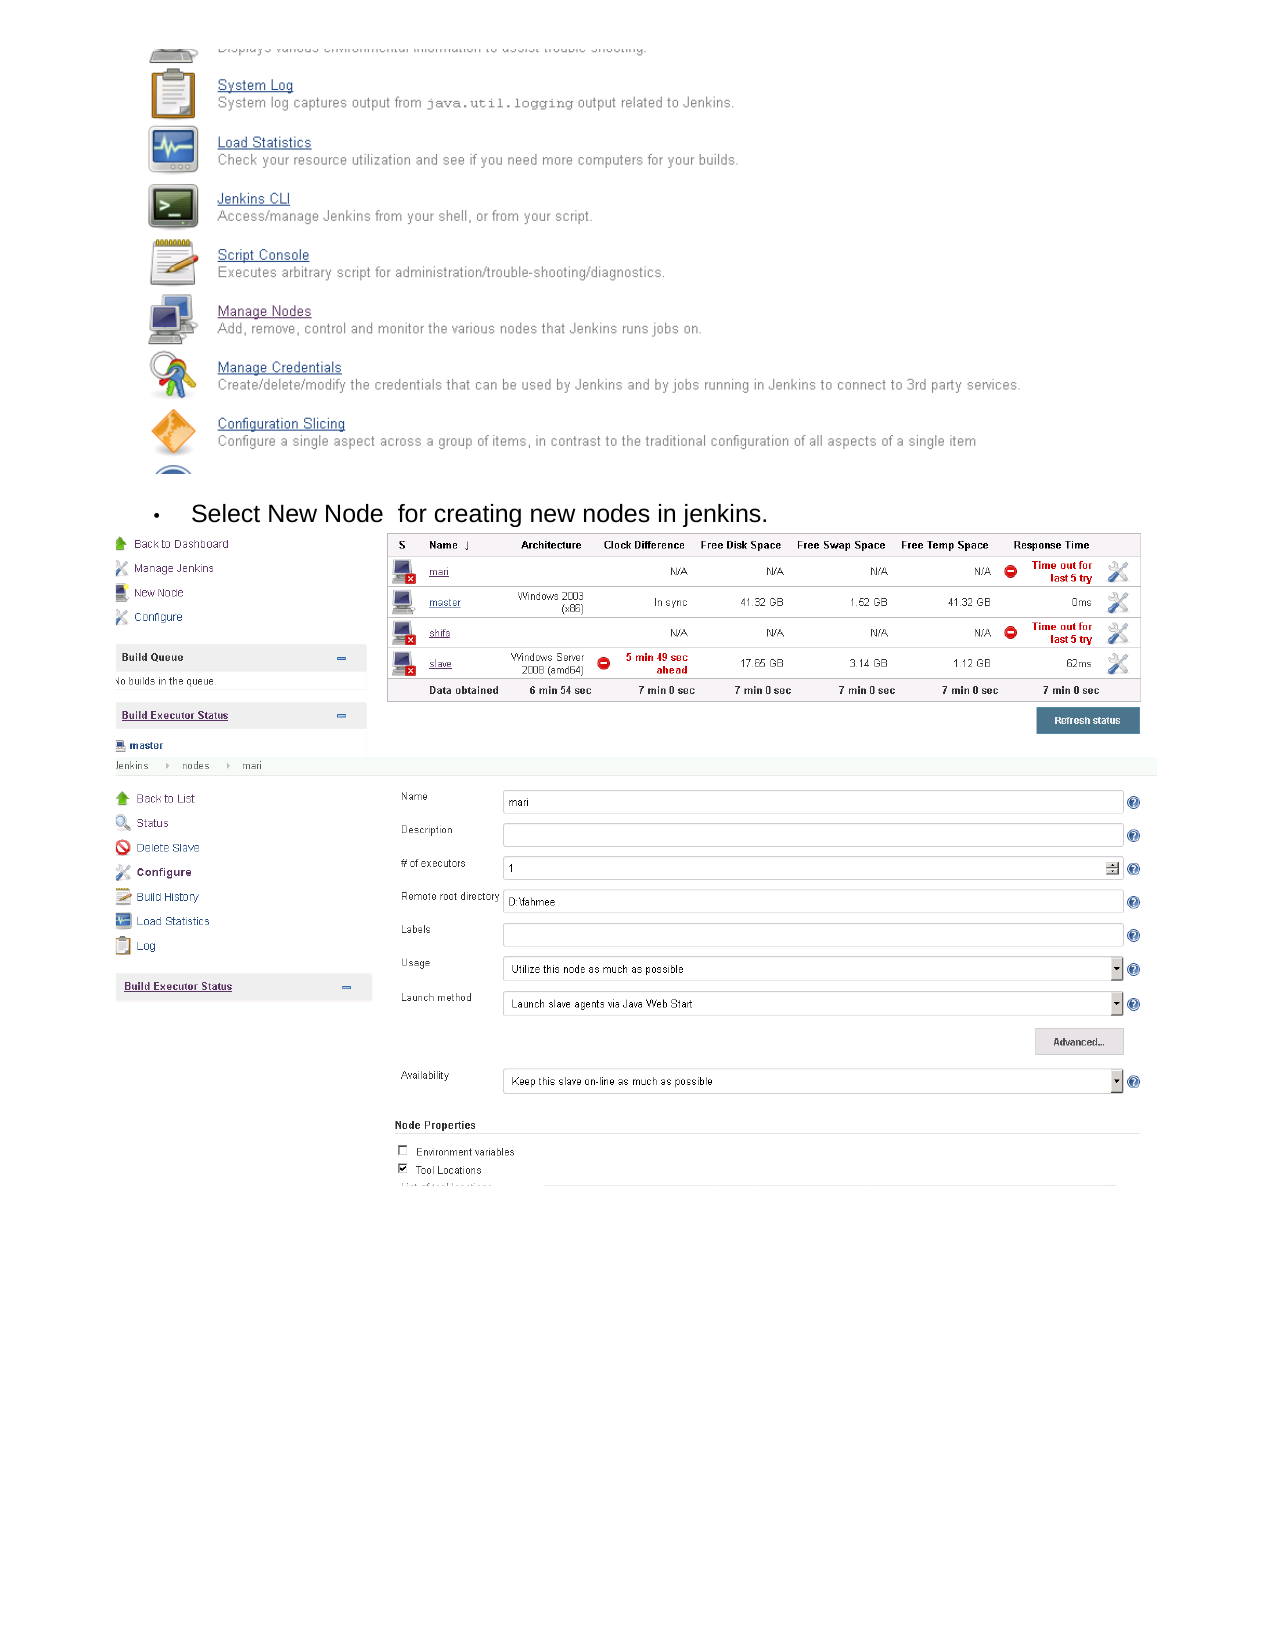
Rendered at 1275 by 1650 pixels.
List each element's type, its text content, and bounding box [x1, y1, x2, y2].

picture [115, 49, 1159, 474]
list Select New Node for creating new nodes in jenkins. [153, 499, 1159, 527]
picture [115, 527, 1159, 1186]
